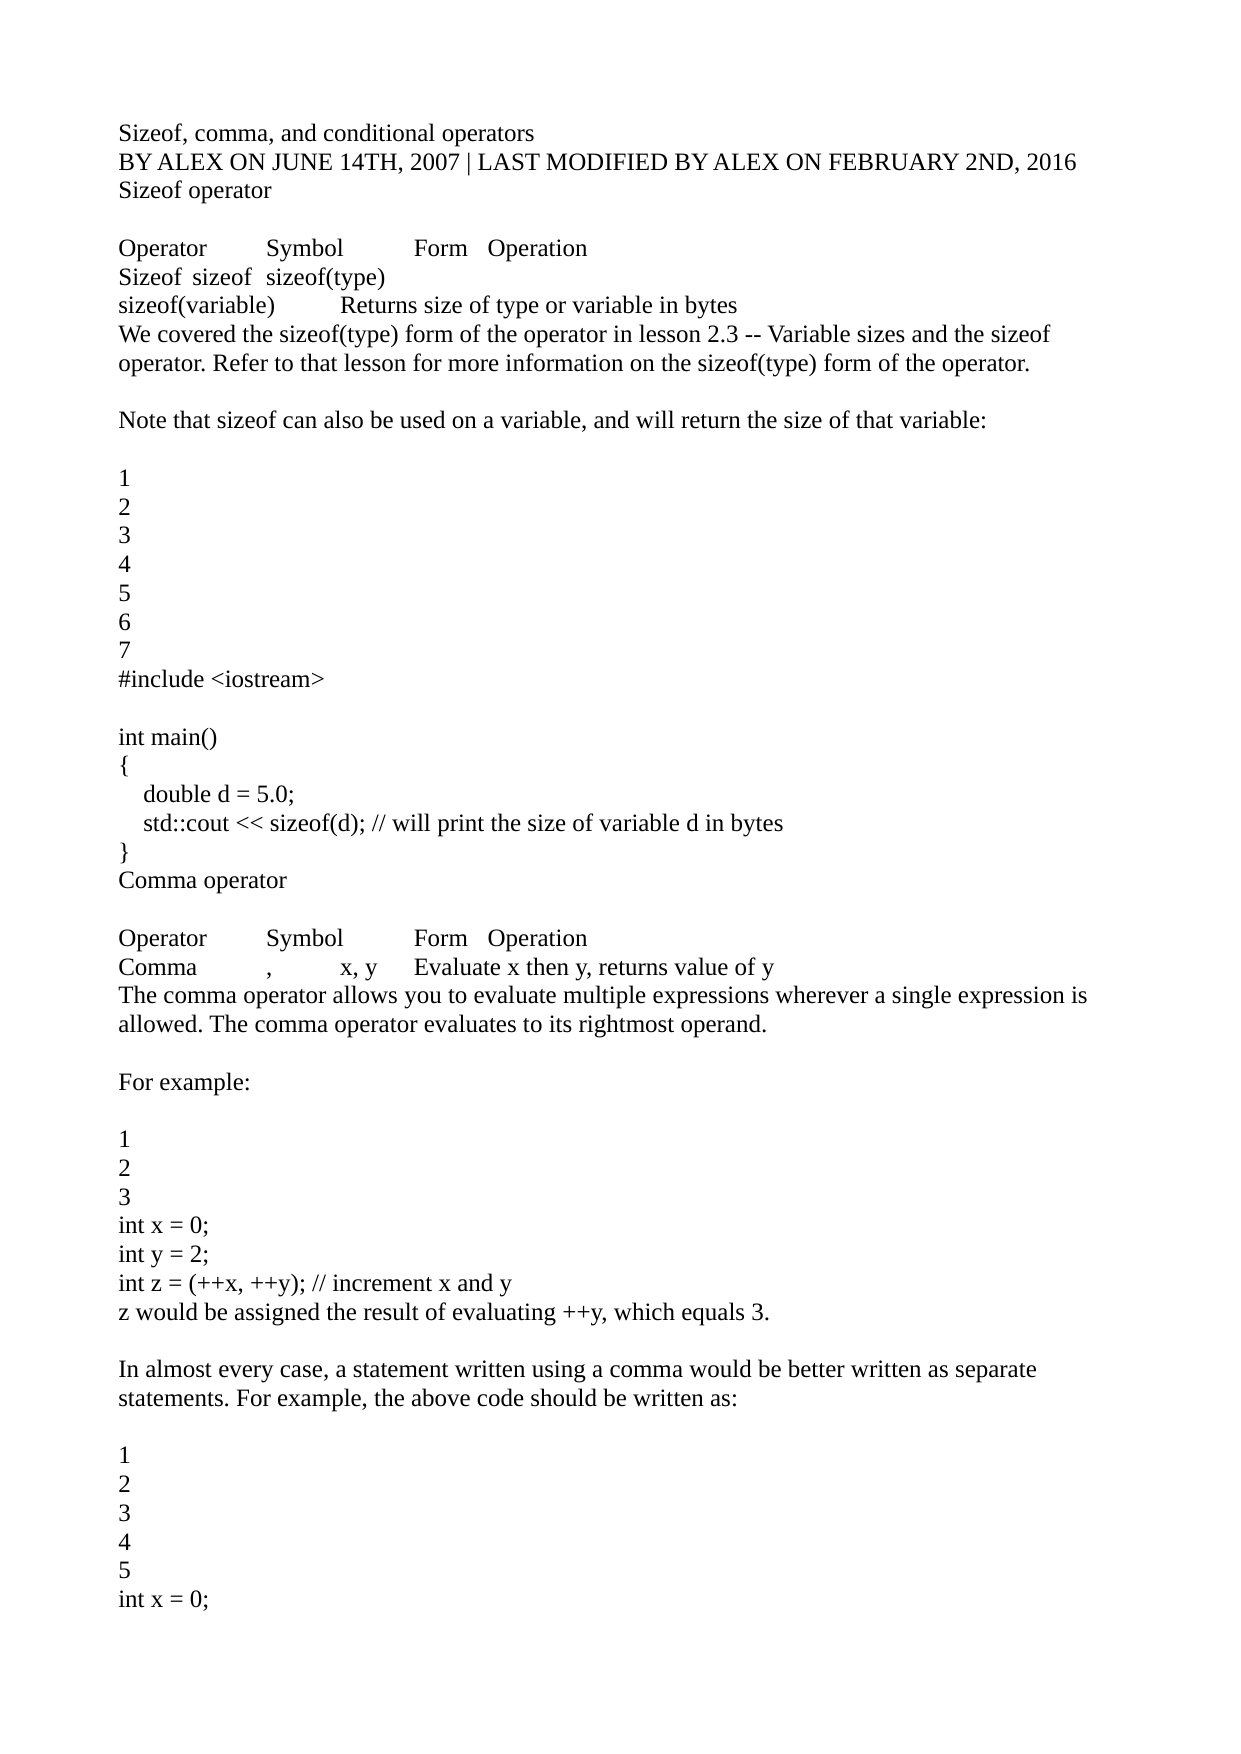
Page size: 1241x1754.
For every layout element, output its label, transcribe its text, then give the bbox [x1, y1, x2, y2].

text int x = 0; [118, 1584, 1122, 1613]
text Comma , x, y Evaluate x then y, returns value of y [118, 952, 1122, 981]
text int z = (++x, ++y); // increment x and y [118, 1268, 1122, 1297]
text #include <iostream> [118, 664, 1122, 693]
text Sizeof sizeof sizeof(type) [118, 262, 1122, 291]
text 2 [118, 1153, 1122, 1182]
text sizeof(variable) Returns size of type or variable in bytes [118, 291, 1122, 319]
text 2 [118, 1469, 1122, 1498]
text 3 [118, 1498, 1122, 1527]
text 3 [118, 1182, 1122, 1211]
text We covered the sizeof(type) form of the operator in lesson 2.3 -- Variable sizes and the sizeof operator. Refer to that lesson for more information on the sizeof(type) form of the operator. [118, 319, 1122, 377]
text { [118, 751, 1122, 779]
text In almost every case, a statement written using a comma would be better written as separate statements. For example, the above code should be written as: [118, 1354, 1122, 1412]
text 4 [118, 1527, 1122, 1556]
text 5 [118, 578, 1122, 607]
text z would be assigned the result of evaluating ++y, which equals 3. [118, 1297, 1122, 1326]
text 1 [118, 463, 1122, 492]
text Sizeof operator [118, 176, 1122, 204]
text double d = 5.0; [118, 779, 1122, 808]
text int main() [118, 722, 1122, 751]
text 1 [118, 1124, 1122, 1153]
text Sizeof, comma, and conditional operators [118, 118, 1122, 147]
text 5 [118, 1556, 1122, 1584]
text 2 [118, 492, 1122, 521]
text } [118, 837, 1122, 866]
text Operator Symbol Form Operation [118, 923, 1122, 952]
text 3 [118, 521, 1122, 549]
text int x = 0; [118, 1211, 1122, 1239]
text For example: [118, 1067, 1122, 1096]
text std::cout << sizeof(d); // will print the size of variable d in bytes [118, 808, 1122, 837]
text The comma operator allows you to evaluate multiple expressions wherever a single expression is allowed. The comma operator evaluates to its rightmost operand. [118, 981, 1122, 1038]
text 1 [118, 1441, 1122, 1469]
text 4 [118, 549, 1122, 578]
text Operator Symbol Form Operation [118, 233, 1122, 262]
text BY ALEX ON JUNE 14TH, 2007 | LAST MODIFIED BY ALEX ON FEBRUARY 2ND, 2016 [118, 147, 1122, 176]
text int y = 2; [118, 1239, 1122, 1268]
text 7 [118, 636, 1122, 664]
text Comma operator [118, 866, 1122, 894]
text 6 [118, 607, 1122, 636]
text Note that sizeof can also be used on a variable, and will return the size of that variable: [118, 406, 1122, 434]
